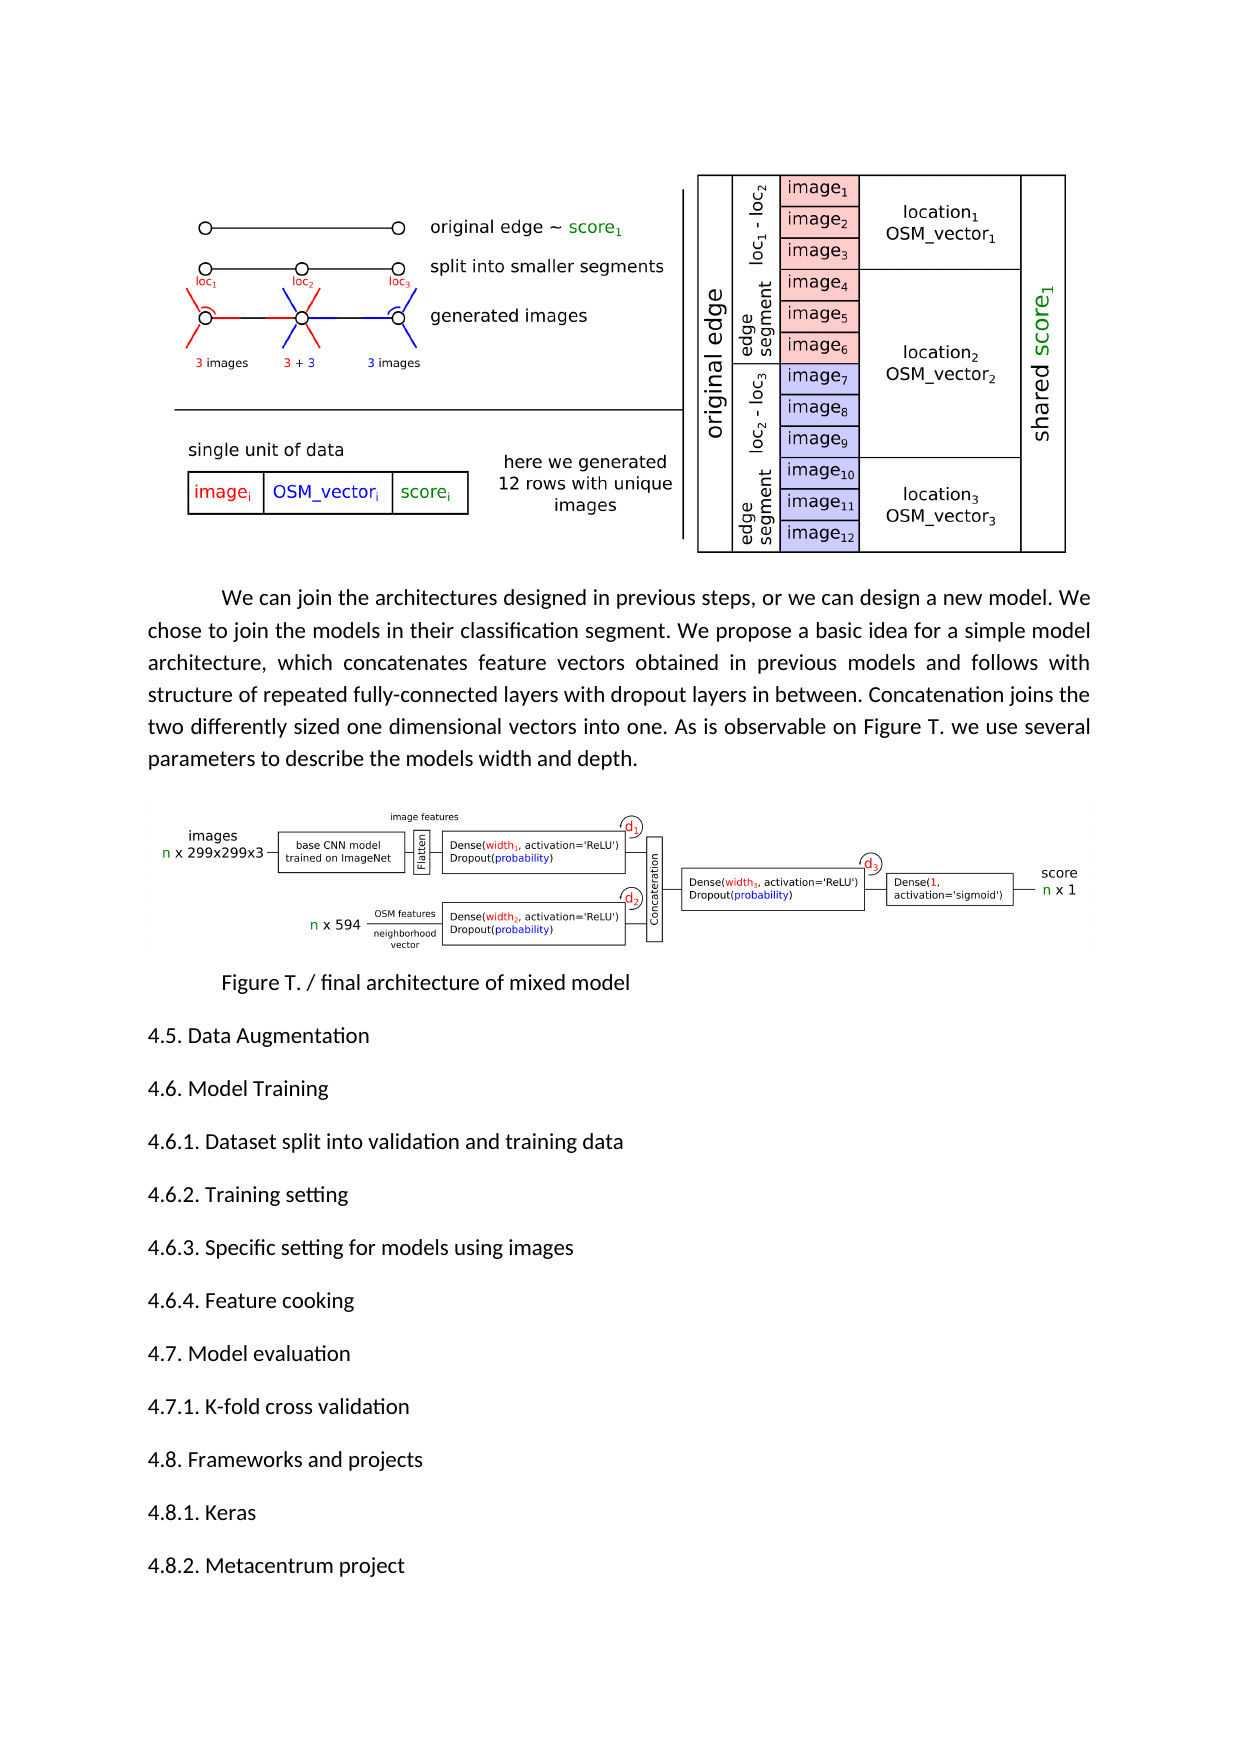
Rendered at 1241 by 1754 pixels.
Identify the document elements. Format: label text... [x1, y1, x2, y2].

text 4.8. Frameworks and projects [148, 1445, 1093, 1473]
text 4.7.1. K-fold cross validation [148, 1392, 1093, 1420]
text 4.6. Model Training [148, 1074, 1093, 1102]
text 4.8.1. Keras [148, 1498, 1093, 1526]
text 4.6.1. Dataset split into validation and training data [148, 1127, 1093, 1155]
text 4.5. Data Augmentation [148, 1021, 1093, 1049]
picture [147, 147, 1093, 580]
picture [147, 797, 1093, 964]
text 4.6.4. Feature cooking [148, 1286, 1093, 1314]
text 4.6.3. Specific setting for models using images [148, 1233, 1093, 1261]
text 4.8.2. Metacentrum project [148, 1551, 1093, 1579]
text 4.6.2. Training setting [148, 1180, 1093, 1208]
text 4.7. Model evaluation [148, 1339, 1093, 1367]
text We can join the architectures designed in previous steps, or we can design a new model. We chose to join the models in their classification segment. We propose a basic idea for a simple model architecture, which concatenates feature vectors obtained in previous models and follows with structure of repeated fully-connected layers with dropout layers in between. Concatenation joins the two differently sized one dimensional vectors into one. As is observable on Figure T. we use several parameters to describe the models width and depth. [148, 580, 1093, 772]
text Figure T. / final architecture of mixed model [148, 964, 1093, 996]
